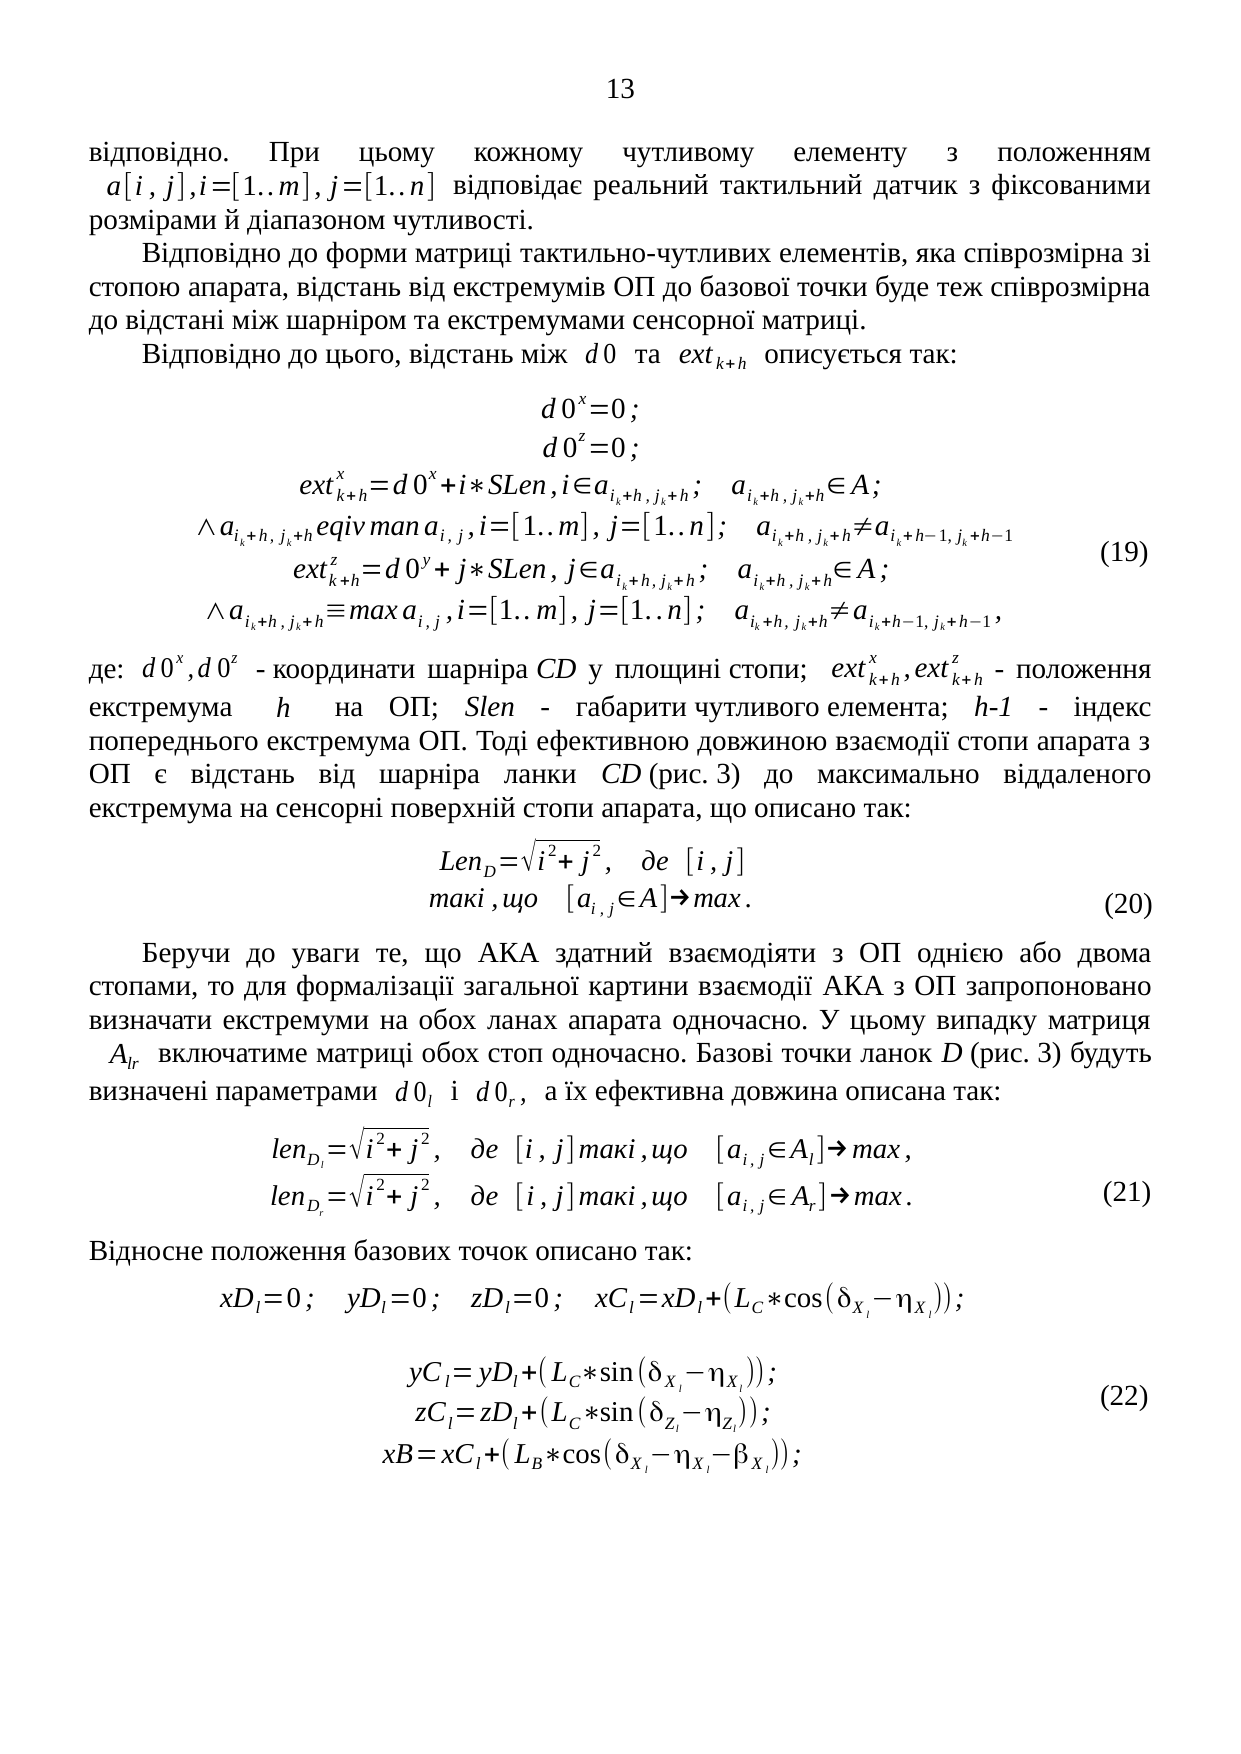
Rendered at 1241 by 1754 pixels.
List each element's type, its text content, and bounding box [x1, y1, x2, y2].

table_header (22) [1094, 1266, 1148, 1557]
text де:‑ кількість елементів тактильно-чутливої матриці по осях x та z стопи, відповідно. При цьому кожному чутливому елементу з положеннямвідповідає реальний тактильний датчик з фіксованими розмірами й діапазоном чутливості. [88, 134, 1152, 235]
table_header [89, 1266, 1094, 1557]
table_header (19) [1093, 374, 1148, 648]
text Відносне положення базових точок описано так: [88, 1233, 1152, 1266]
text Відповідно до форми матриці тактильно‑чутливих елементів, яка співрозмірна зі стопою апарата, відстань від екстремумів ОП до базової точки буде теж співрозмірна до відстані між шарніром та екстремумами сенсорної матриці. [88, 235, 1152, 336]
text Відповідно до цього, відстань міжтаописується так: [88, 336, 1152, 374]
text де:‑ координати шарніра CD у площині стопи; ‑ положення екстремума на ОП; Slen - габарити чутливого елемента; h-1 - індекс попереднього екстремума ОП. Тоді ефективною довжиною взаємодії стопи апарата з ОП є відстань від шарніра ланки СD (рис. 3) до максимально віддаленого екстремума на сенсорні поверхній стопи апарата, що описано так: [88, 648, 1152, 823]
table_header (21) [1094, 1111, 1151, 1233]
table_header [89, 374, 1092, 648]
text Беручи до уваги те, що АКА здатний взаємодіяти з ОП однією або двома стопами, то для формалізації загальної картини взаємодії АКА з ОП запропоновано визначати екстремуми на обох ланах апарата одночасно. У цьому випадку матрицявключатиме матриці обох стоп одночасно. Базові точки ланок D (рис. 3) будуть визначені параметрамиіа їх ефективна довжина описана так: [88, 935, 1152, 1111]
table_header [89, 1111, 1094, 1233]
table_header (20) [1093, 823, 1152, 935]
table_header [89, 823, 1093, 935]
